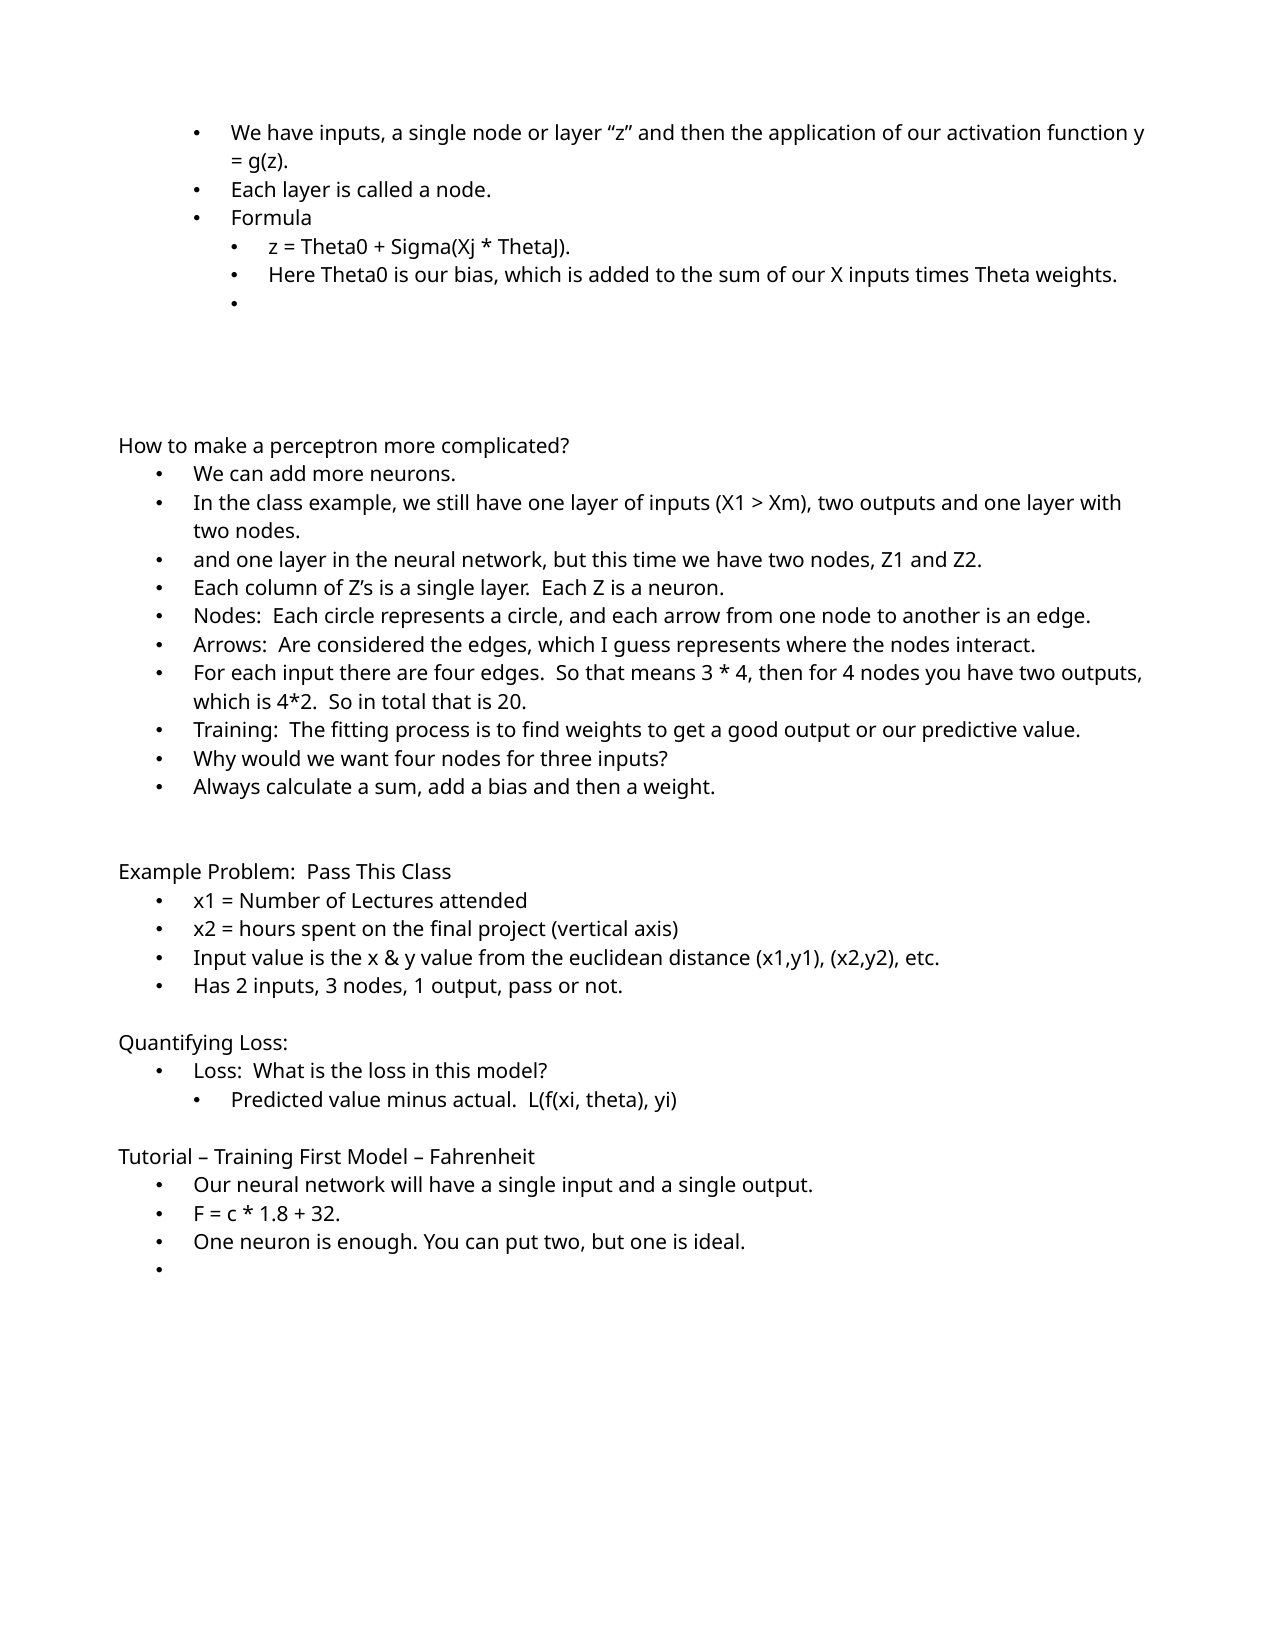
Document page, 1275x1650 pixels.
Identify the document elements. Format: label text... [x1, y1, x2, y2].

list One neuron is enough. You can put two, but one is ideal. [156, 1227, 1157, 1256]
list x1 = Number of Lectures attended [156, 886, 1157, 914]
list Always calculate a sum, add a bias and then a weight. [156, 772, 1157, 801]
text Tutorial – Training First Model – Fahrenheit [118, 1142, 1157, 1170]
list x2 = hours spent on the final project (vertical axis) [156, 914, 1157, 943]
list Each column of Z’s is a single layer. Each Z is a neuron. [156, 573, 1157, 602]
list F = c * 1.8 + 32. [156, 1199, 1157, 1227]
text Example Problem: Pass This Class [118, 857, 1157, 886]
list We can add more neurons. [156, 459, 1157, 488]
text How to make a perceptron more complicated? [118, 431, 1157, 459]
list Arrows: Are considered the edges, which I guess represents where the nodes interact. [156, 630, 1157, 658]
list For each input there are four edges. So that means 3 * 4, then for 4 nodes you have two outputs, which is 4*2. So in total that is 20. [156, 658, 1157, 715]
text Quantifying Loss: [118, 1028, 1157, 1057]
list Loss: What is the loss in this model? [156, 1057, 1157, 1085]
list Formula [193, 203, 1157, 232]
list Our neural network will have a single input and a single output. [156, 1170, 1157, 1199]
list Has 2 inputs, 3 nodes, 1 output, pass or not. [156, 971, 1157, 1000]
list Why would we want four nodes for three inputs? [156, 744, 1157, 772]
list z = Theta0 + Sigma(Xj * ThetaJ). [231, 232, 1157, 260]
list Training: The fitting process is to find weights to get a good output or our predictive value. [156, 715, 1157, 744]
list Here Theta0 is our bias, which is added to the sum of our X inputs times Theta weights. [231, 260, 1157, 289]
list We have inputs, a single node or layer “z” and then the application of our activation function y = g(z). [193, 118, 1157, 175]
list Nodes: Each circle represents a circle, and each arrow from one node to another is an edge. [156, 602, 1157, 630]
list and one layer in the neural network, but this time we have two nodes, Z1 and Z2. [156, 545, 1157, 573]
list Predicted value minus actual. L(f(xi, theta), yi) [193, 1085, 1157, 1113]
list Each layer is called a node. [193, 175, 1157, 203]
list In the class example, we still have one layer of inputs (X1 > Xm), two outputs and one layer with two nodes. [156, 488, 1157, 545]
list Input value is the x & y value from the euclidean distance (x1,y1), (x2,y2), etc. [156, 943, 1157, 971]
